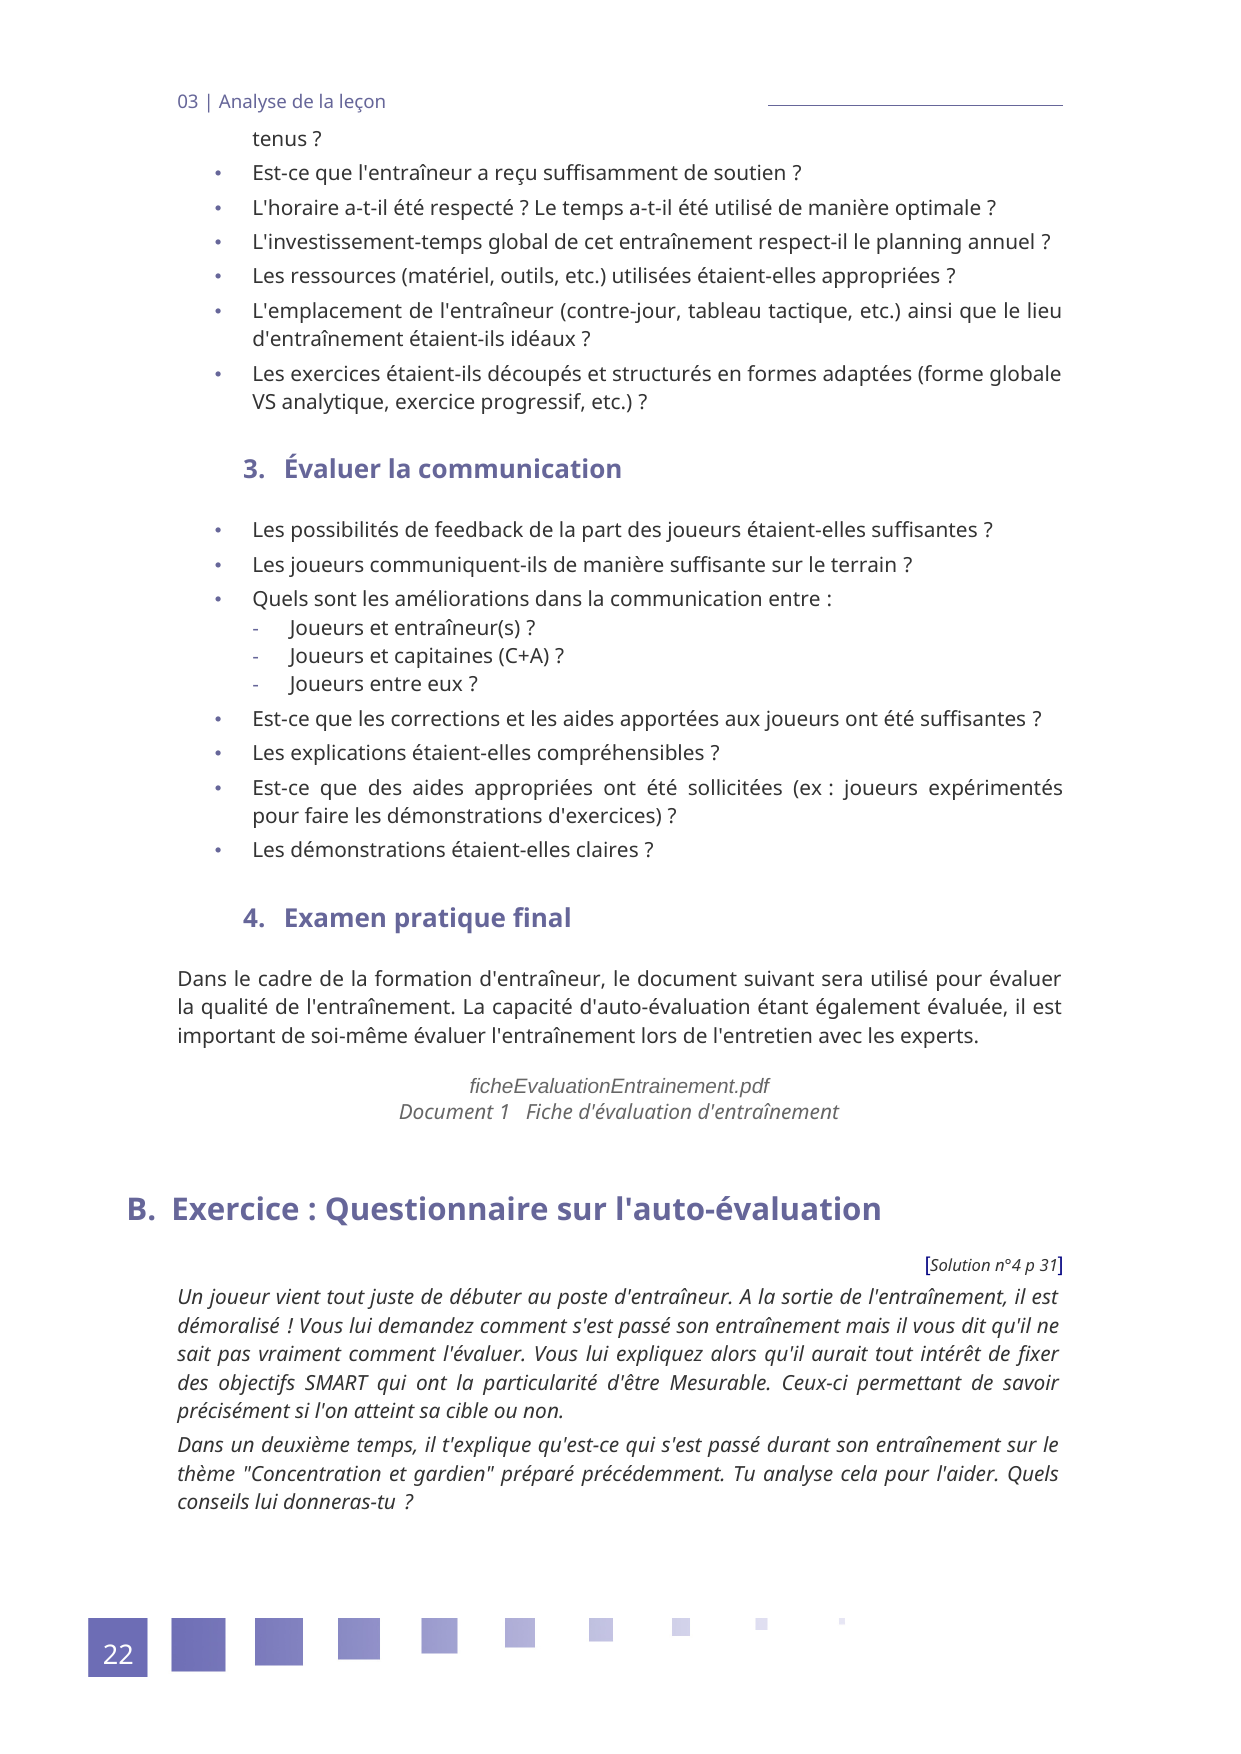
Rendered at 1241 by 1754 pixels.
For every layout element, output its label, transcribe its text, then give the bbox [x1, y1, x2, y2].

list Joueurs entre eux ? [252, 669, 1063, 698]
text [Solution n°4 p 29] [177, 1253, 1063, 1277]
list L'horaire a-t-il été respecté ? Le temps a-t-il été utilisé de manière optimale ? [214, 193, 1063, 221]
list Est-ce que l'entraîneur a reçu suffisamment de soutien ? [214, 158, 1063, 187]
list Est-ce que les corrections et les aides apportées aux joueurs ont été suffisantes ? [214, 704, 1063, 732]
picture [88, 1618, 889, 1678]
title Exercice : Questionnaire sur l'auto-évaluation [118, 1187, 1063, 1230]
list Les exercices étaient-ils découpés et structurés en formes adaptées (forme globale VS analytique, exercice progressif, etc.) ? [214, 359, 1063, 416]
list Les joueurs communiquent-ils de manière suffisante sur le terrain ? [214, 550, 1063, 578]
title Document 1 Fiche d'évaluation d'entraînement [177, 1097, 1063, 1126]
list L'emplacement de l'entraîneur (contre-jour, tableau tactique, etc.) ainsi que le lieu d'entraînement étaient-ils idéaux ? [214, 296, 1063, 353]
text Dans un deuxième temps, il t'explique qu'est-ce qui s'est passé durant son entraînement sur le thème "Concentration et gardien" préparé précédemment. Tu analyse cela pour l'aider. Quels conseils lui donneras-tu ? [177, 1431, 1063, 1516]
list Joueurs et capitaines (C+A) ? [252, 641, 1063, 669]
text Un joueur vient tout juste de débuter au poste d'entraîneur. A la sortie de l'entraînement, il est démoralisé ! Vous lui demandez comment s'est passé son entraînement mais il vous dit qu'il ne sait pas vraiment comment l'évaluer. Vous lui expliquez alors qu'il aurait tout intérêt de fixer des objectifs SMART qui ont la particularité d'être Mesurable. Ceux-ci permettant de savoir précisément si l'on atteint sa cible ou non. [177, 1282, 1063, 1425]
list Les démonstrations étaient-elles claires ? [214, 836, 1063, 864]
list L'investissement-temps global de cet entraînement respect-il le planning annuel ? [214, 227, 1063, 256]
list tenus ? [214, 124, 1063, 152]
list Quels sont les améliorations dans la communication entre : [214, 584, 1063, 613]
list Les explications étaient-elles compréhensibles ? [214, 738, 1063, 767]
list Est-ce que des aides appropriées ont été sollicitées (ex : joueurs expérimentés pour faire les démonstrations d'exercices) ? [214, 773, 1063, 829]
title Évaluer la communication [236, 451, 1063, 486]
list Les possibilités de feedback de la part des joueurs étaient-elles suffisantes ? [214, 516, 1063, 544]
title Examen pratique final [236, 899, 1063, 935]
text Dans le cadre de la formation d'entraîneur, le document suivant sera utilisé pour évaluer la qualité de l'entraînement. La capacité d'auto-évaluation étant également évaluée, il est important de soi-même évaluer l'entraînement lors de l'entretien avec les experts. [177, 964, 1063, 1049]
list Les ressources (matériel, outils, etc.) utilisées étaient-elles appropriées ? [214, 261, 1063, 290]
list Joueurs et entraîneur(s) ? [252, 613, 1063, 641]
text ficheEvaluationEntrainement.pdf [213, 1074, 1028, 1097]
